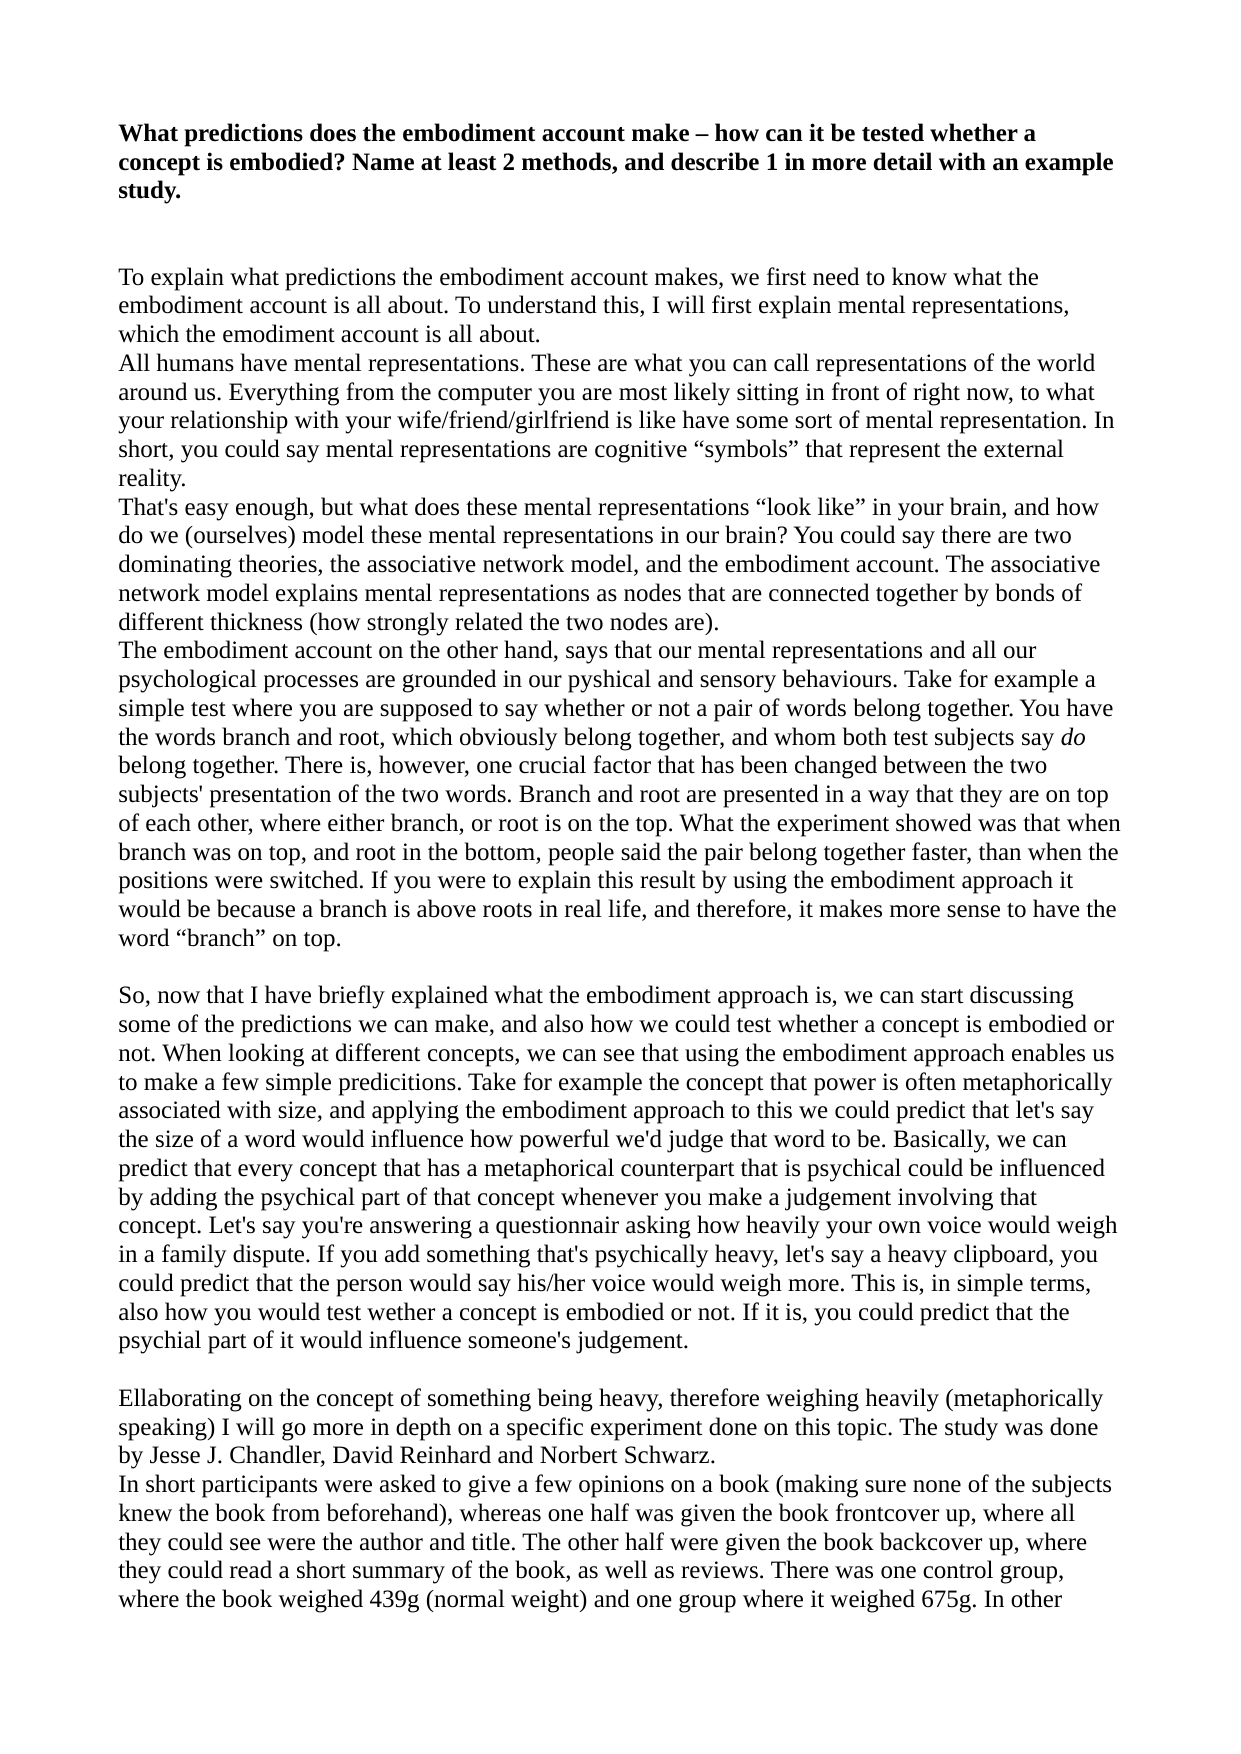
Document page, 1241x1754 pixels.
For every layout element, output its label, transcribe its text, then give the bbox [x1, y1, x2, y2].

text That's easy enough, but what does these mental representations “look like” in your brain, and how do we (ourselves) model these mental representations in our brain? You could say there are two dominating theories, the associative network model, and the embodiment account. The associative network model explains mental representations as nodes that are connected together by bonds of different thickness (how strongly related the two nodes are). [118, 492, 1122, 636]
text What predictions does the embodiment account make – how can it be tested whether a concept is embodied? Name at least 2 methods, and describe 1 in more detail with an example study. [118, 118, 1122, 204]
text All humans have mental representations. These are what you can call representations of the world around us. Everything from the computer you are most likely sitting in front of right now, to what your relationship with your wife/friend/girlfriend is like have some sort of mental representation. In short, you could say mental representations are cognitive “symbols” that represent the external reality. [118, 348, 1122, 492]
text In short participants were asked to give a few opinions on a book (making sure none of the subjects knew the book from beforehand), whereas one half was given the book frontcover up, where all they could see were the author and title. The other half were given the book backcover up, where they could read a short summary of the book, as well as reviews. There was one control group, where the book weighed 439g (normal weight) and one group where it weighed 675g. In other [118, 1469, 1122, 1613]
text To explain what predictions the embodiment account makes, we first need to know what the embodiment account is all about. To understand this, I will first explain mental representations, which the emodiment account is all about. [118, 262, 1122, 348]
text The embodiment account on the other hand, says that our mental representations and all our psychological processes are grounded in our pyshical and sensory behaviours. Take for example a simple test where you are supposed to say whether or not a pair of words belong together. You have the words branch and root, which obviously belong together, and whom both test subjects say do belong together. There is, however, one crucial factor that has been changed between the two subjects' presentation of the two words. Branch and root are presented in a way that they are on top of each other, where either branch, or root is on the top. What the experiment showed was that when branch was on top, and root in the bottom, people said the pair belong together faster, than when the positions were switched. If you were to explain this result by using the embodiment approach it would be because a branch is above roots in real life, and therefore, it makes more sense to have the word “branch” on top. [118, 636, 1122, 952]
text So, now that I have briefly explained what the embodiment approach is, we can start discussing some of the predictions we can make, and also how we could test whether a concept is embodied or not. When looking at different concepts, we can see that using the embodiment approach enables us to make a few simple predicitions. Take for example the concept that power is often metaphorically associated with size, and applying the embodiment approach to this we could predict that let's say the size of a word would influence how powerful we'd judge that word to be. Basically, we can predict that every concept that has a metaphorical counterpart that is psychical could be influenced by adding the psychical part of that concept whenever you make a judgement involving that concept. Let's say you're answering a questionnair asking how heavily your own voice would weigh in a family dispute. If you add something that's psychically heavy, let's say a heavy clipboard, you could predict that the person would say his/her voice would weigh more. This is, in simple terms, also how you would test wether a concept is embodied or not. If it is, you could predict that the psychial part of it would influence someone's judgement. [118, 981, 1122, 1354]
text Ellaborating on the concept of something being heavy, therefore weighing heavily (metaphorically speaking) I will go more in depth on a specific experiment done on this topic. The study was done by Jesse J. Chandler, David Reinhard and Norbert Schwarz. [118, 1383, 1122, 1469]
